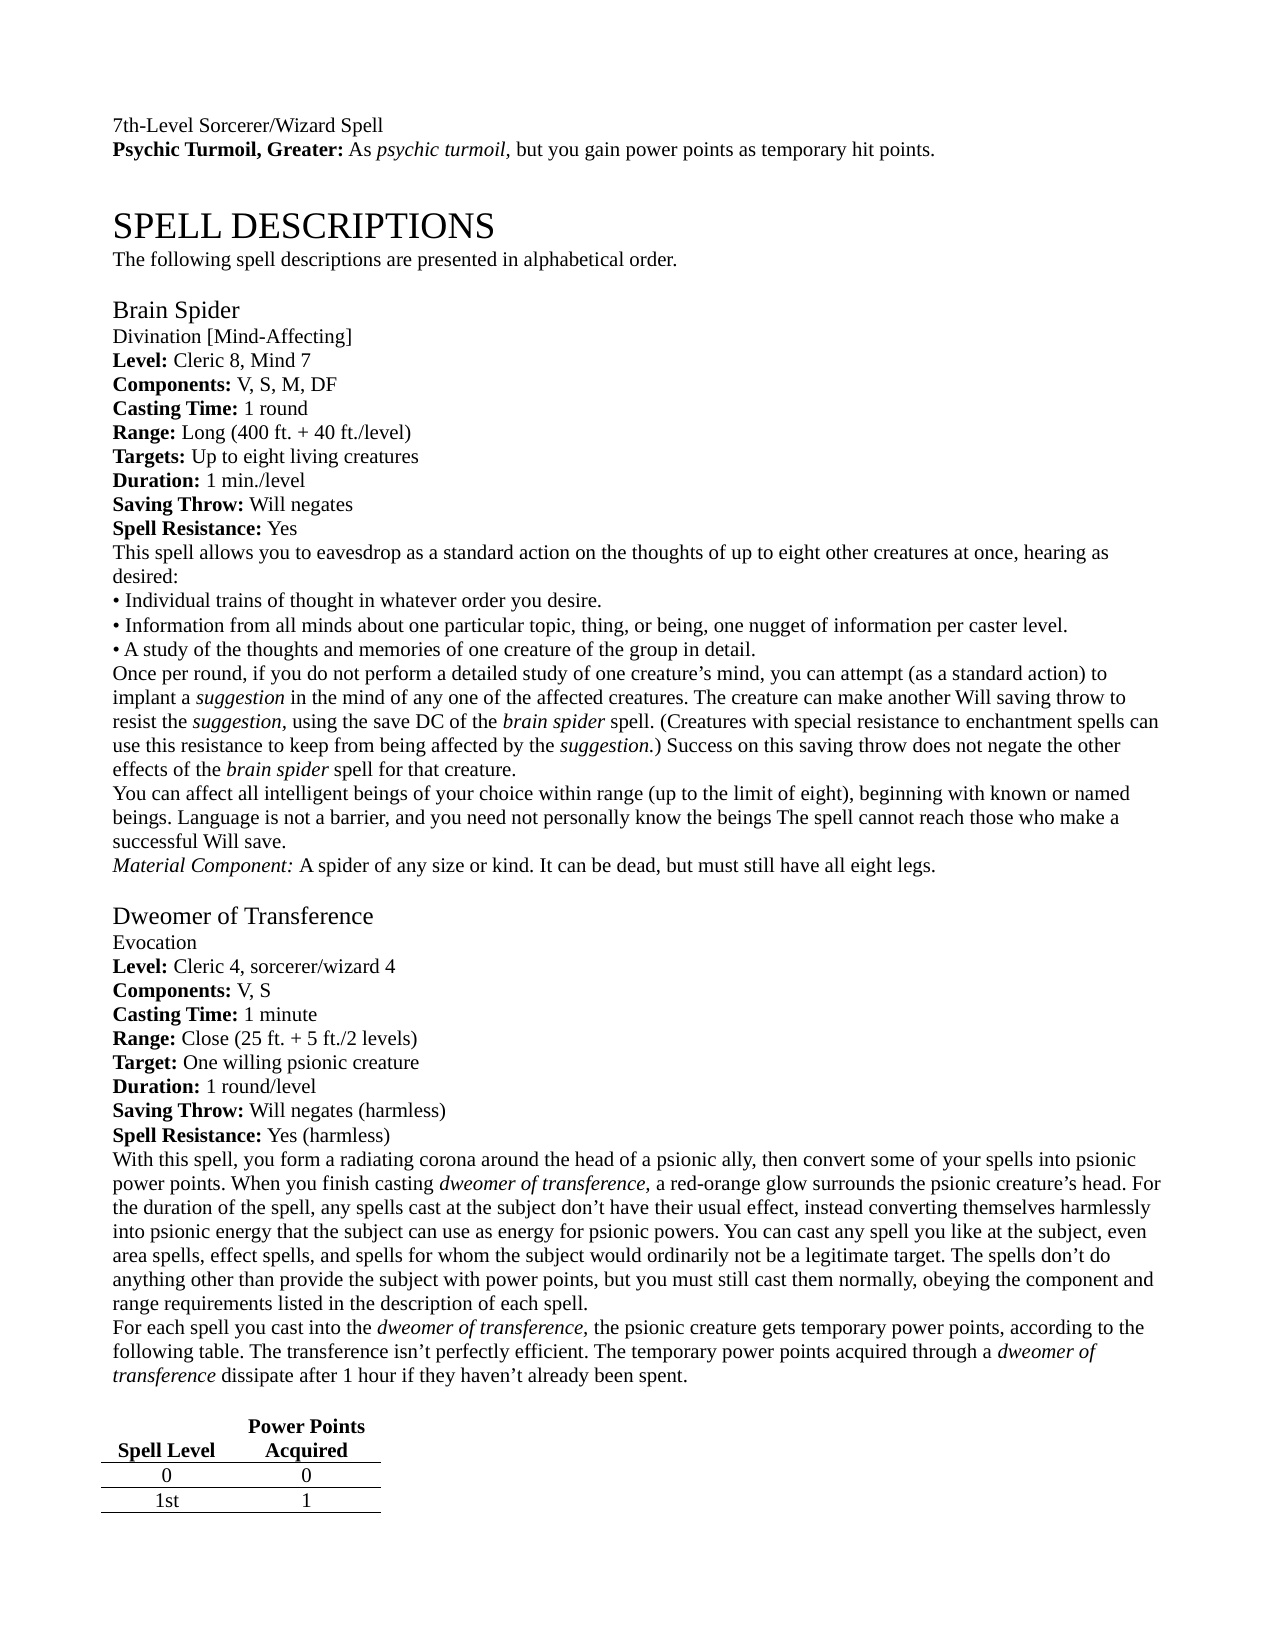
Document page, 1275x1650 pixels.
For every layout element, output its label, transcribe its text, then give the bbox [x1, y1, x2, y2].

text Duration: 1 round/level [112, 1074, 1162, 1098]
text You can affect all intelligent beings of your choice within range (up to the limit of eight), beginning with known or named beings. Language is not a barrier, and you need not personally know the beings The spell cannot reach those who make a successful Will save. [112, 781, 1162, 853]
text Target: One willing psionic creature [112, 1050, 1162, 1074]
text Material Component: A spider of any size or kind. It can be dead, but must still have all eight legs. [112, 853, 1162, 877]
table_cell 1st [101, 1488, 232, 1512]
text Divination [Mind-Affecting] [112, 324, 1162, 348]
text Psychic Turmoil, Greater: As psychic turmoil, but you gain power points as temporary hit points. [112, 137, 1162, 161]
text Spell Resistance: Yes (harmless) [112, 1122, 1162, 1147]
text Range: Close (25 ft. + 5 ft./2 levels) [112, 1026, 1162, 1050]
text Range: Long (400 ft. + 40 ft./level) [112, 420, 1162, 444]
subtitle Dweomer of Transference [112, 901, 1162, 930]
text • Information from all minds about one particular topic, thing, or being, one nugget of information per caster level. [112, 612, 1162, 637]
text With this spell, you form a radiating corona around the head of a psionic ally, then convert some of your spells into psionic power points. When you finish casting dweomer of transference, a red-orange glow surrounds the psionic creature’s head. For the duration of the spell, any spells cast at the subject don’t have their usual effect, instead converting themselves harmlessly into psionic energy that the subject can use as energy for psionic powers. You can cast any spell you like at the subject, even area spells, effect spells, and spells for whom the subject would ordinarily not be a legitimate target. The spells don’t do anything other than provide the subject with power points, but you must still cast them normally, obeying the component and range requirements listed in the description of each spell. [112, 1147, 1162, 1315]
text This spell allows you to eavesdrop as a standard action on the thoughts of up to eight other creatures at once, hearing as desired: [112, 540, 1162, 588]
subtitle Brain Spider [112, 295, 1162, 324]
table_cell 0 [232, 1463, 381, 1487]
text Targets: Up to eight living creatures [112, 444, 1162, 468]
text 7th-Level Sorcerer/Wizard Spell [112, 112, 1162, 137]
text Casting Time: 1 minute [112, 1002, 1162, 1026]
text • A study of the thoughts and memories of one creature of the group in detail. [112, 637, 1162, 661]
text Components: V, S [112, 978, 1162, 1002]
table_cell 0 [101, 1463, 232, 1487]
text Once per round, if you do not perform a detailed study of one creature’s mind, you can attempt (as a standard action) to implant a suggestion in the mind of any one of the affected creatures. The creature can make another Will saving throw to resist the suggestion, using the save DC of the brain spider spell. (Creatures with special resistance to enchantment spells can use this resistance to keep from being affected by the suggestion.) Success on this saving throw does not negate the other effects of the brain spider spell for that creature. [112, 661, 1162, 781]
text Casting Time: 1 round [112, 396, 1162, 420]
text Duration: 1 min./level [112, 468, 1162, 492]
text For each spell you cast into the dweomer of transference, the psionic creature gets temporary power points, according to the following table. The transference isn’t perfectly efficient. The temporary power points acquired through a dweomer of transference dissipate after 1 hour if they haven’t already been spent. [112, 1315, 1162, 1387]
text Evocation [112, 930, 1162, 954]
text Level: Cleric 8, Mind 7 [112, 348, 1162, 372]
table_cell 1 [232, 1488, 381, 1512]
subtitle SPELL DESCRIPTIONS [112, 204, 1162, 247]
text The following spell descriptions are presented in alphabetical order. [112, 247, 1162, 271]
text Spell Resistance: Yes [112, 516, 1162, 540]
text Level: Cleric 4, sorcerer/wizard 4 [112, 954, 1162, 978]
table_header Spell Level [101, 1414, 232, 1462]
table_header Power Points Acquired [232, 1414, 381, 1462]
text • Individual trains of thought in whatever order you desire. [112, 588, 1162, 612]
text Saving Throw: Will negates (harmless) [112, 1098, 1162, 1122]
text Components: V, S, M, DF [112, 372, 1162, 396]
text Saving Throw: Will negates [112, 492, 1162, 516]
